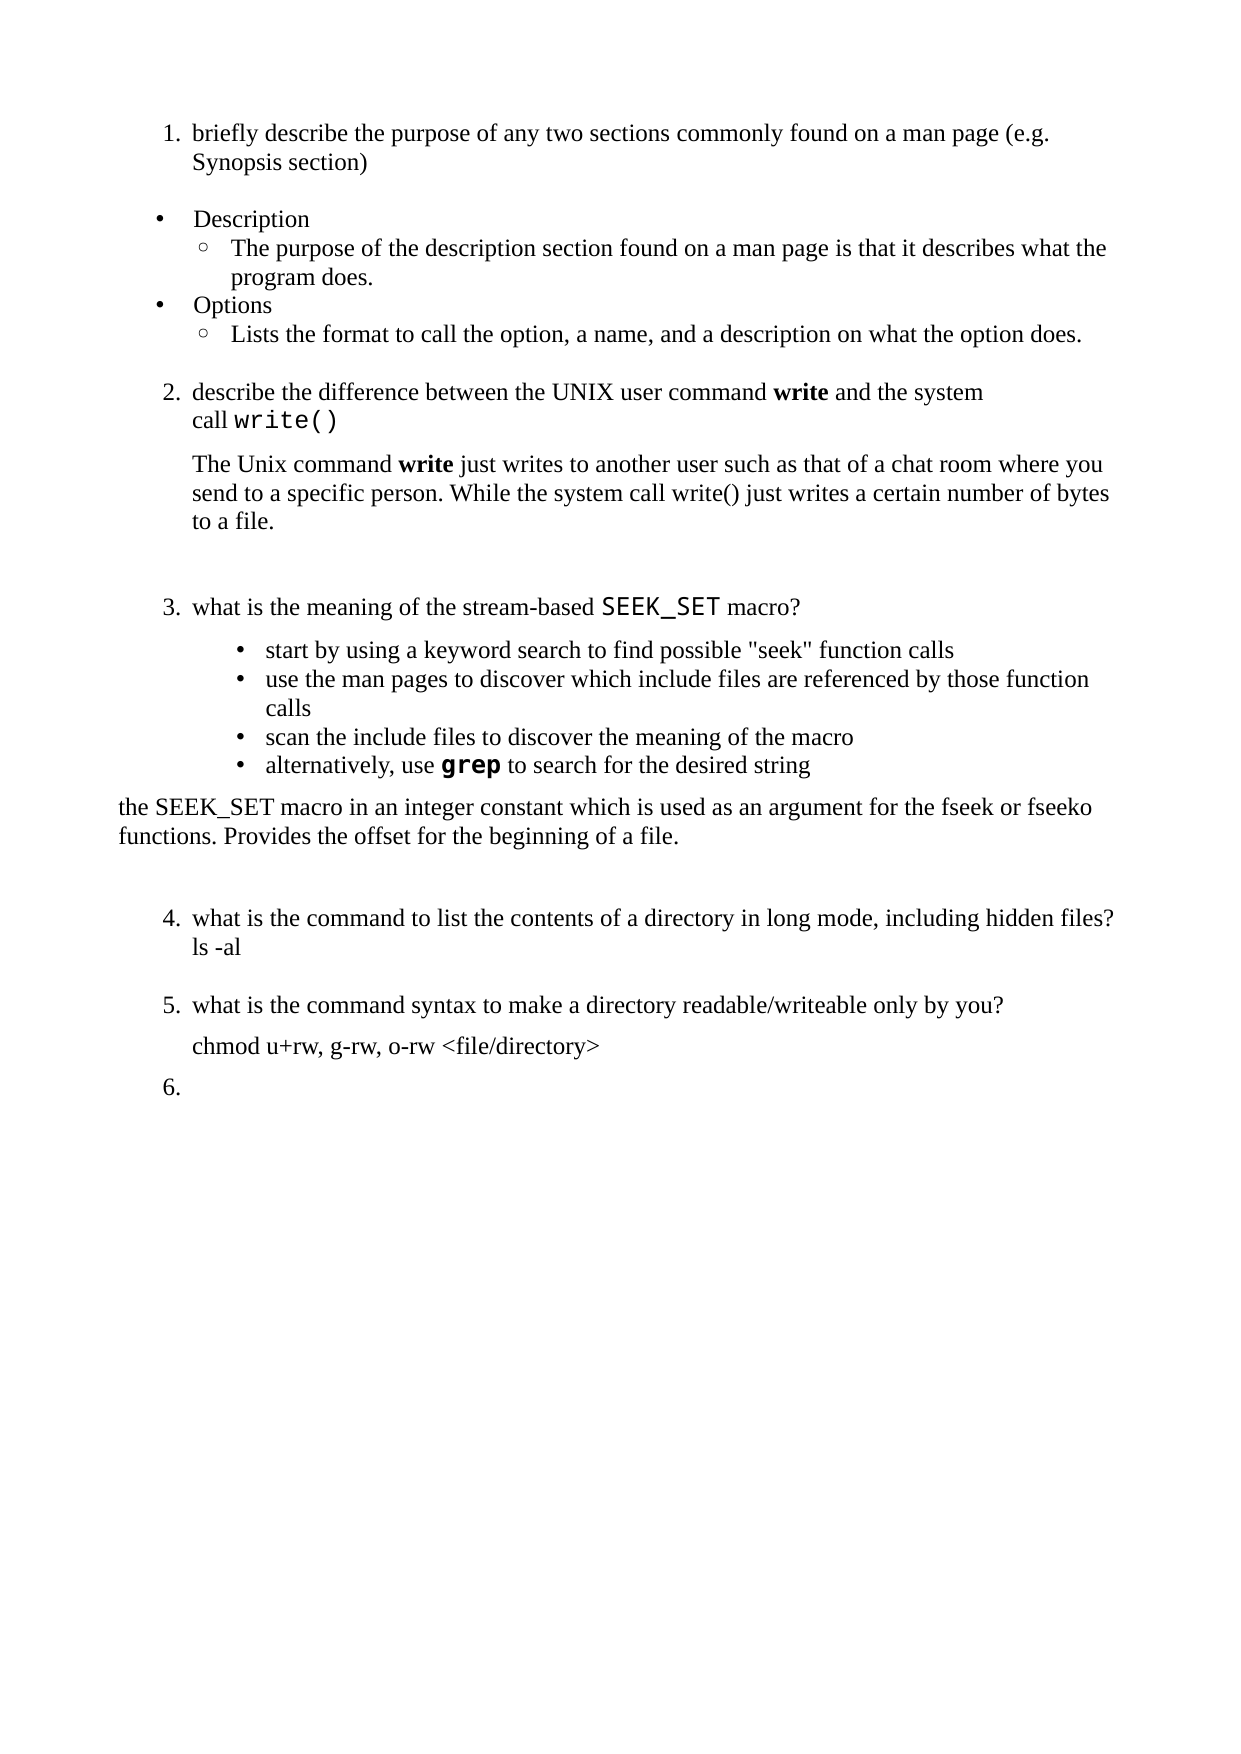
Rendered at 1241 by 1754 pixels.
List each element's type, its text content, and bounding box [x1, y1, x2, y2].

list chmod u+rw, g-rw, o-rw <file/directory> [162, 1031, 1122, 1060]
list scan the include files to discover the meaning of the macro [236, 722, 1122, 751]
list The purpose of the description section found on a man page is that it describes what the program does. [193, 233, 1122, 291]
list ls -al [162, 932, 1122, 961]
text the SEEK_SET macro in an integer constant which is used as an argument for the fseek or fseeko functions. Provides the offset for the beginning of a file. [118, 792, 1122, 850]
list what is the command to list the contents of a directory in long mode, including hidden files? [162, 903, 1122, 932]
list start by using a keyword search to find possible "seek" function calls [236, 636, 1122, 664]
list what is the meaning of the stream-based SEEK_SET macro? [162, 589, 1122, 623]
list Description [156, 204, 1122, 233]
list describe the difference between the UNIX user command write and the system call write() [162, 377, 1122, 436]
list what is the command syntax to make a directory readable/writeable only by you? [162, 990, 1122, 1018]
list alternatively, use grep to search for the desired string [236, 751, 1122, 780]
list use the man pages to discover which include files are referenced by those function calls [236, 664, 1122, 722]
list Options [156, 291, 1122, 319]
list The Unix command write just writes to another user such as that of a chat room where you send to a specific person. While the system call write() just writes a certain number of bytes to a file. [162, 449, 1122, 535]
list Lists the format to call the option, a name, and a description on what the option does. [193, 319, 1122, 348]
list briefly describe the purpose of any two sections commonly found on a man page (e.g. Synopsis section) [162, 118, 1122, 176]
